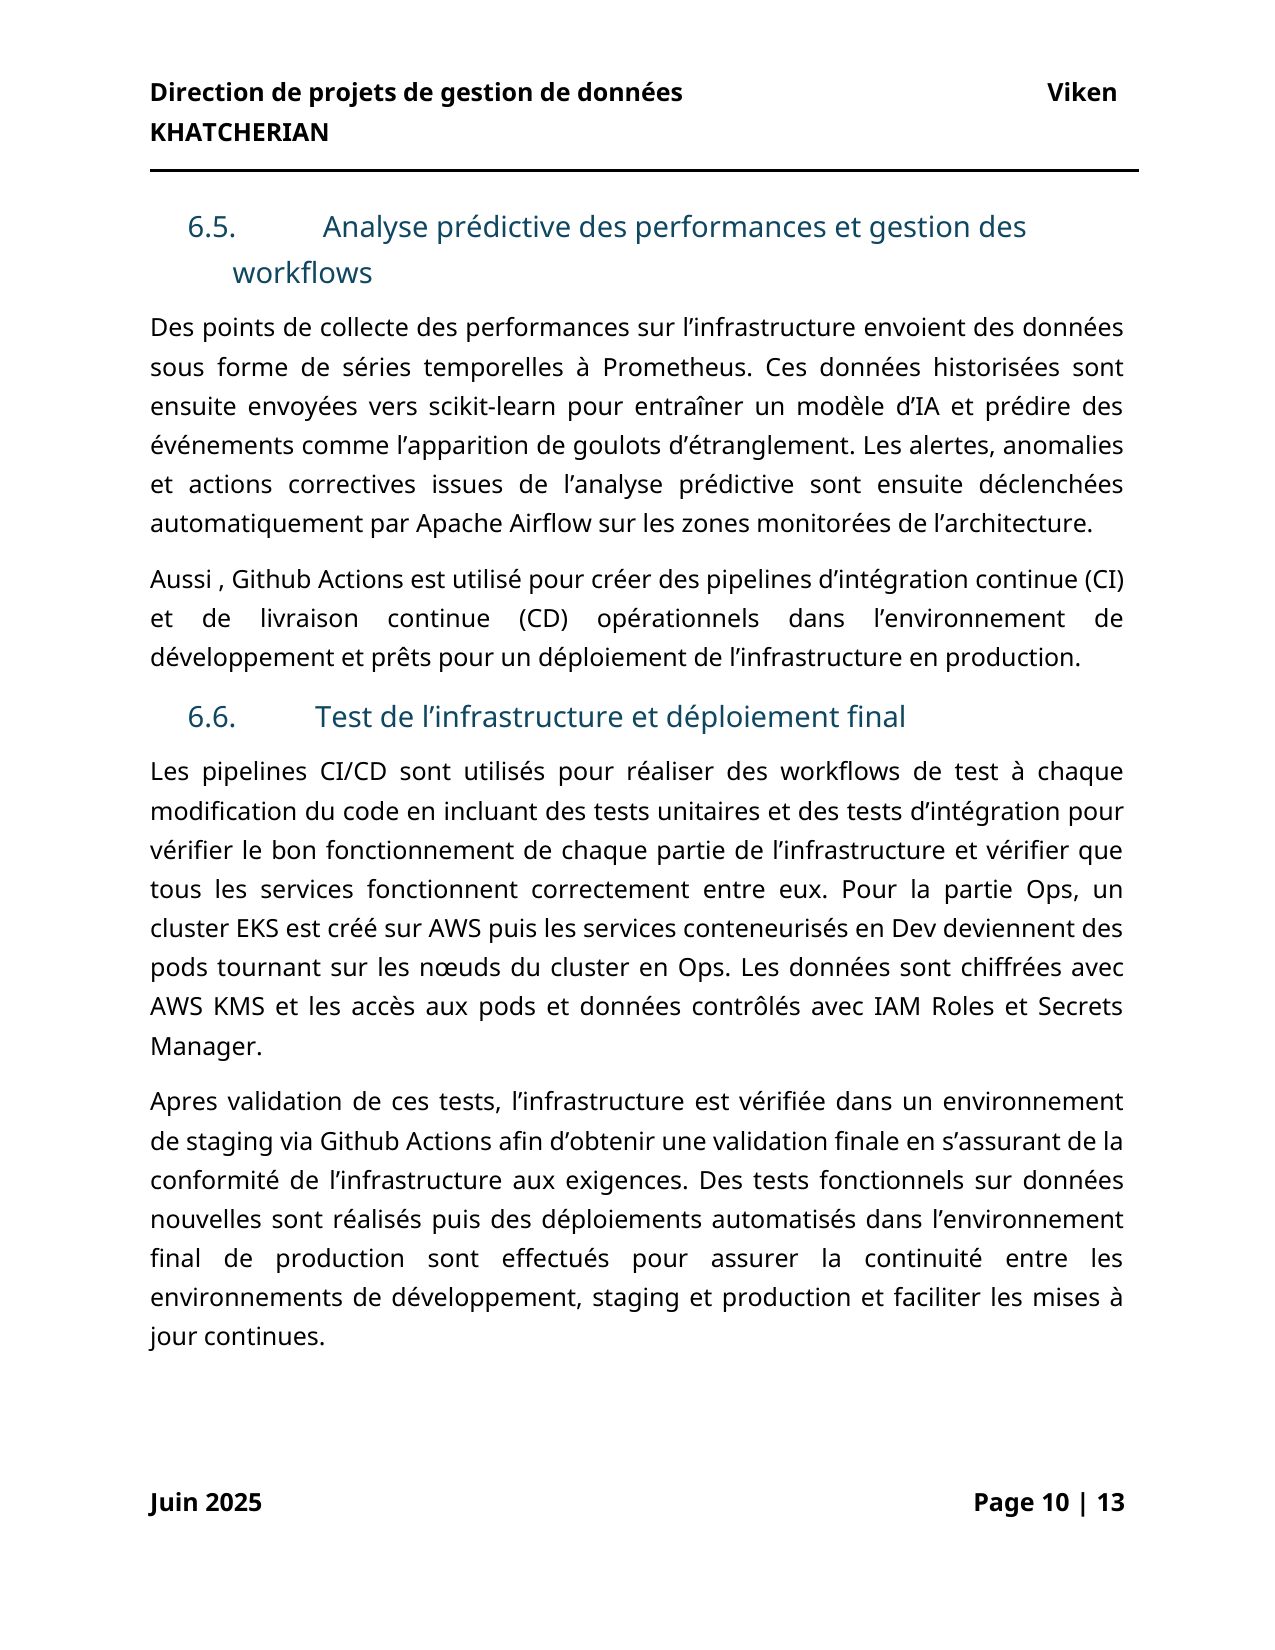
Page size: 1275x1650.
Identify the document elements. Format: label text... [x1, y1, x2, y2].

text Les pipelines CI/CD sont utilisés pour réaliser des workflows de test à chaque modification du code en incluant des tests unitaires et des tests d’intégration pour vérifier le bon fonctionnement de chaque partie de l’infrastructure et vérifier que tous les services fonctionnent correctement entre eux. Pour la partie Ops, un cluster EKS est créé sur AWS puis les services conteneurisés en Dev deviennent des pods tournant sur les nœuds du cluster en Ops. Les données sont chiffrées avec AWS KMS et les accès aux pods et données contrôlés avec IAM Roles et Secrets Manager. [150, 754, 1125, 1062]
list Test de l’infrastructure et déploiement final [187, 696, 1125, 736]
list Analyse prédictive des performances et gestion des workflows [187, 206, 1125, 292]
text Des points de collecte des performances sur l’infrastructure envoient des données sous forme de séries temporelles à Prometheus. Ces données historisées sont ensuite envoyées vers scikit-learn pour entraîner un modèle d’IA et prédire des événements comme l’apparition de goulots d’étranglement. Les alertes, anomalies et actions correctives issues de l’analyse prédictive sont ensuite déclenchées automatiquement par Apache Airflow sur les zones monitorées de l’architecture. [150, 310, 1125, 540]
text Apres validation de ces tests, l’infrastructure est vérifiée dans un environnement de staging via Github Actions afin d’obtenir une validation finale en s’assurant de la conformité de l’infrastructure aux exigences. Des tests fonctionnels sur données nouvelles sont réalisés puis des déploiements automatisés dans l’environnement final de production sont effectués pour assurer la continuité entre les environnements de développement, staging et production et faciliter les mises à jour continues. [150, 1084, 1125, 1353]
text Aussi , Github Actions est utilisé pour créer des pipelines d’intégration continue (CI) et de livraison continue (CD) opérationnels dans l’environnement de développement et prêts pour un déploiement de l’infrastructure en production. [150, 562, 1125, 674]
